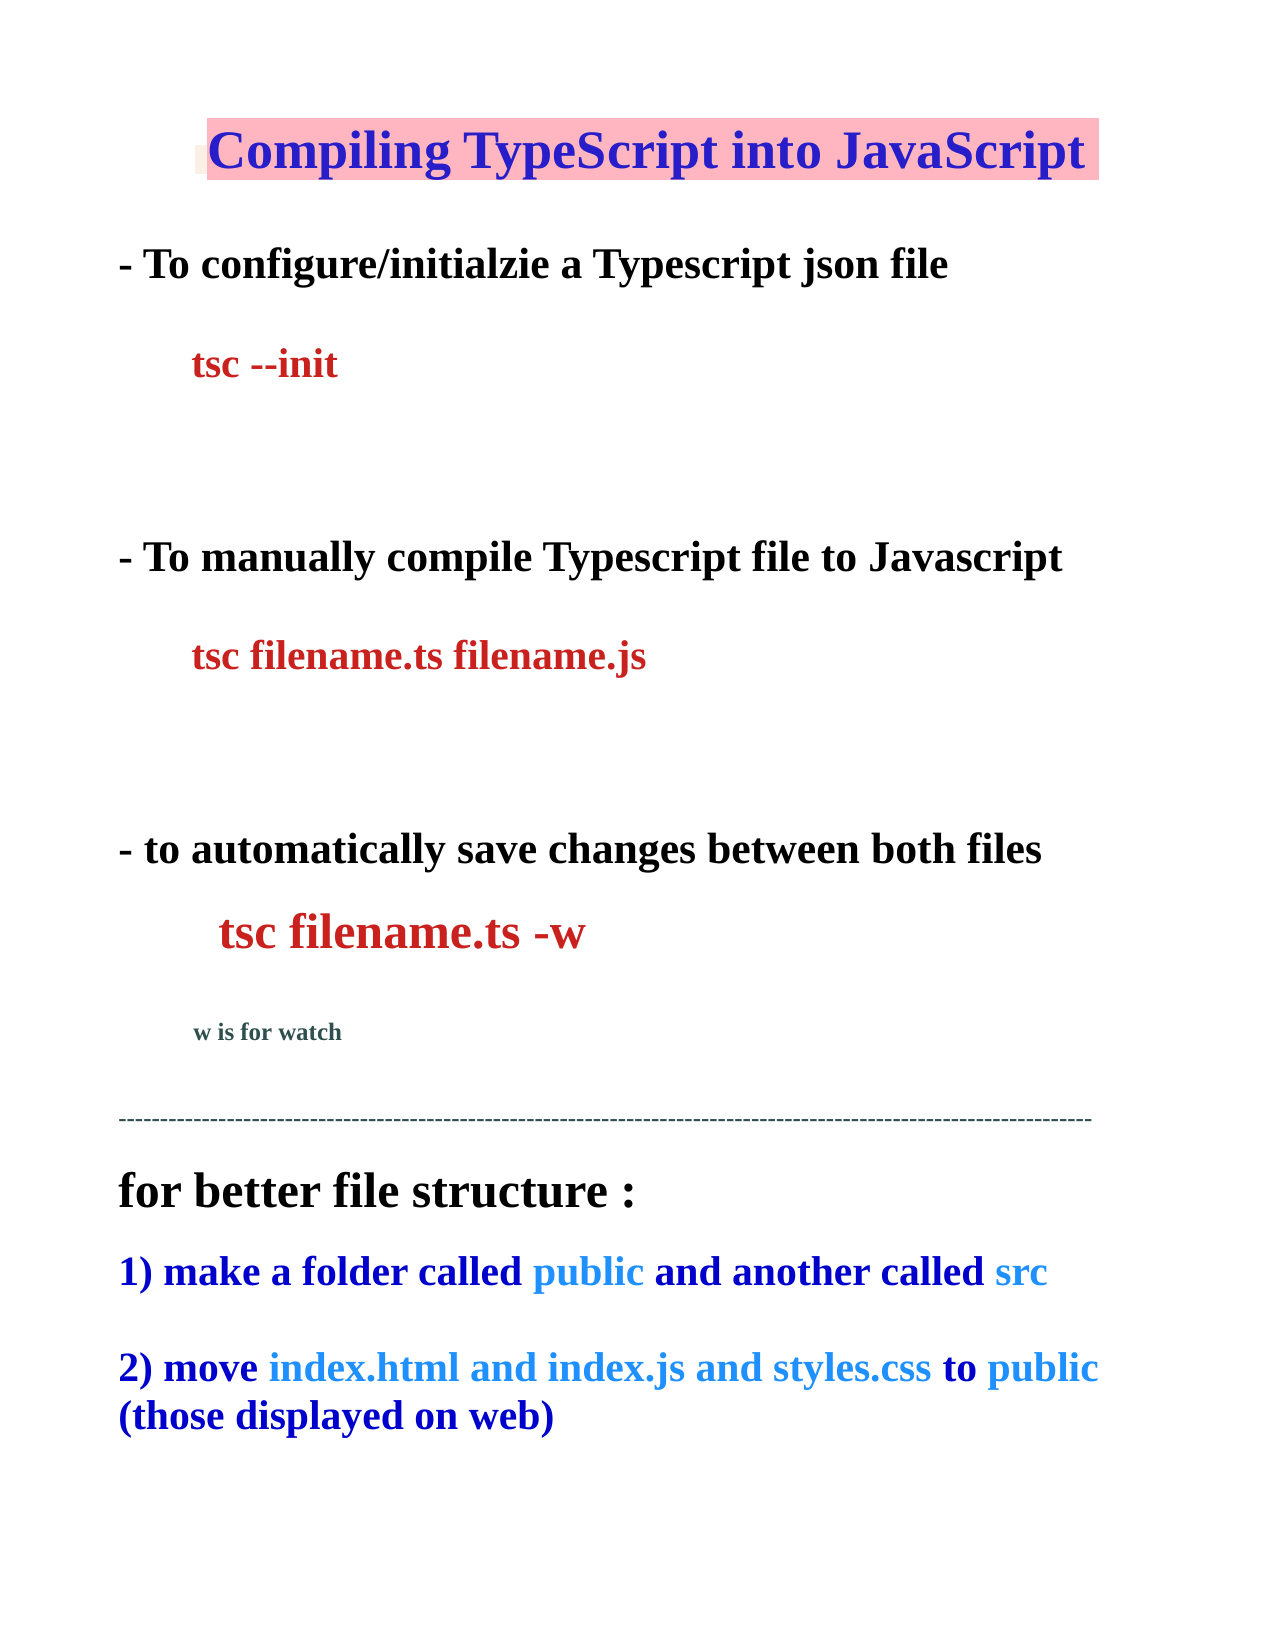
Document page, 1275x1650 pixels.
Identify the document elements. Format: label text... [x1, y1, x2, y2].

text - To manually compile Typescript file to Javascript [118, 530, 1157, 581]
text - To configure/initialzie a Typescript json file [118, 238, 1157, 288]
text w is for watch [118, 1017, 1157, 1045]
text tsc filename.ts -w [118, 902, 1157, 959]
text Compiling TypeScript into JavaScript [118, 118, 1157, 180]
text tsc --init [118, 338, 1157, 386]
text - to automatically save changes between both files [118, 822, 1157, 873]
text ​--------------------------------------------------------------------------------------------------------------------- [118, 1103, 1157, 1132]
text 1) make a folder called public and another called src [118, 1247, 1157, 1294]
text 2) move index.html and index.js and styles.css to public (those displayed on web) [118, 1342, 1157, 1438]
text for better file structure : [118, 1160, 1157, 1218]
text tsc filename.ts filename.js [118, 631, 1157, 679]
